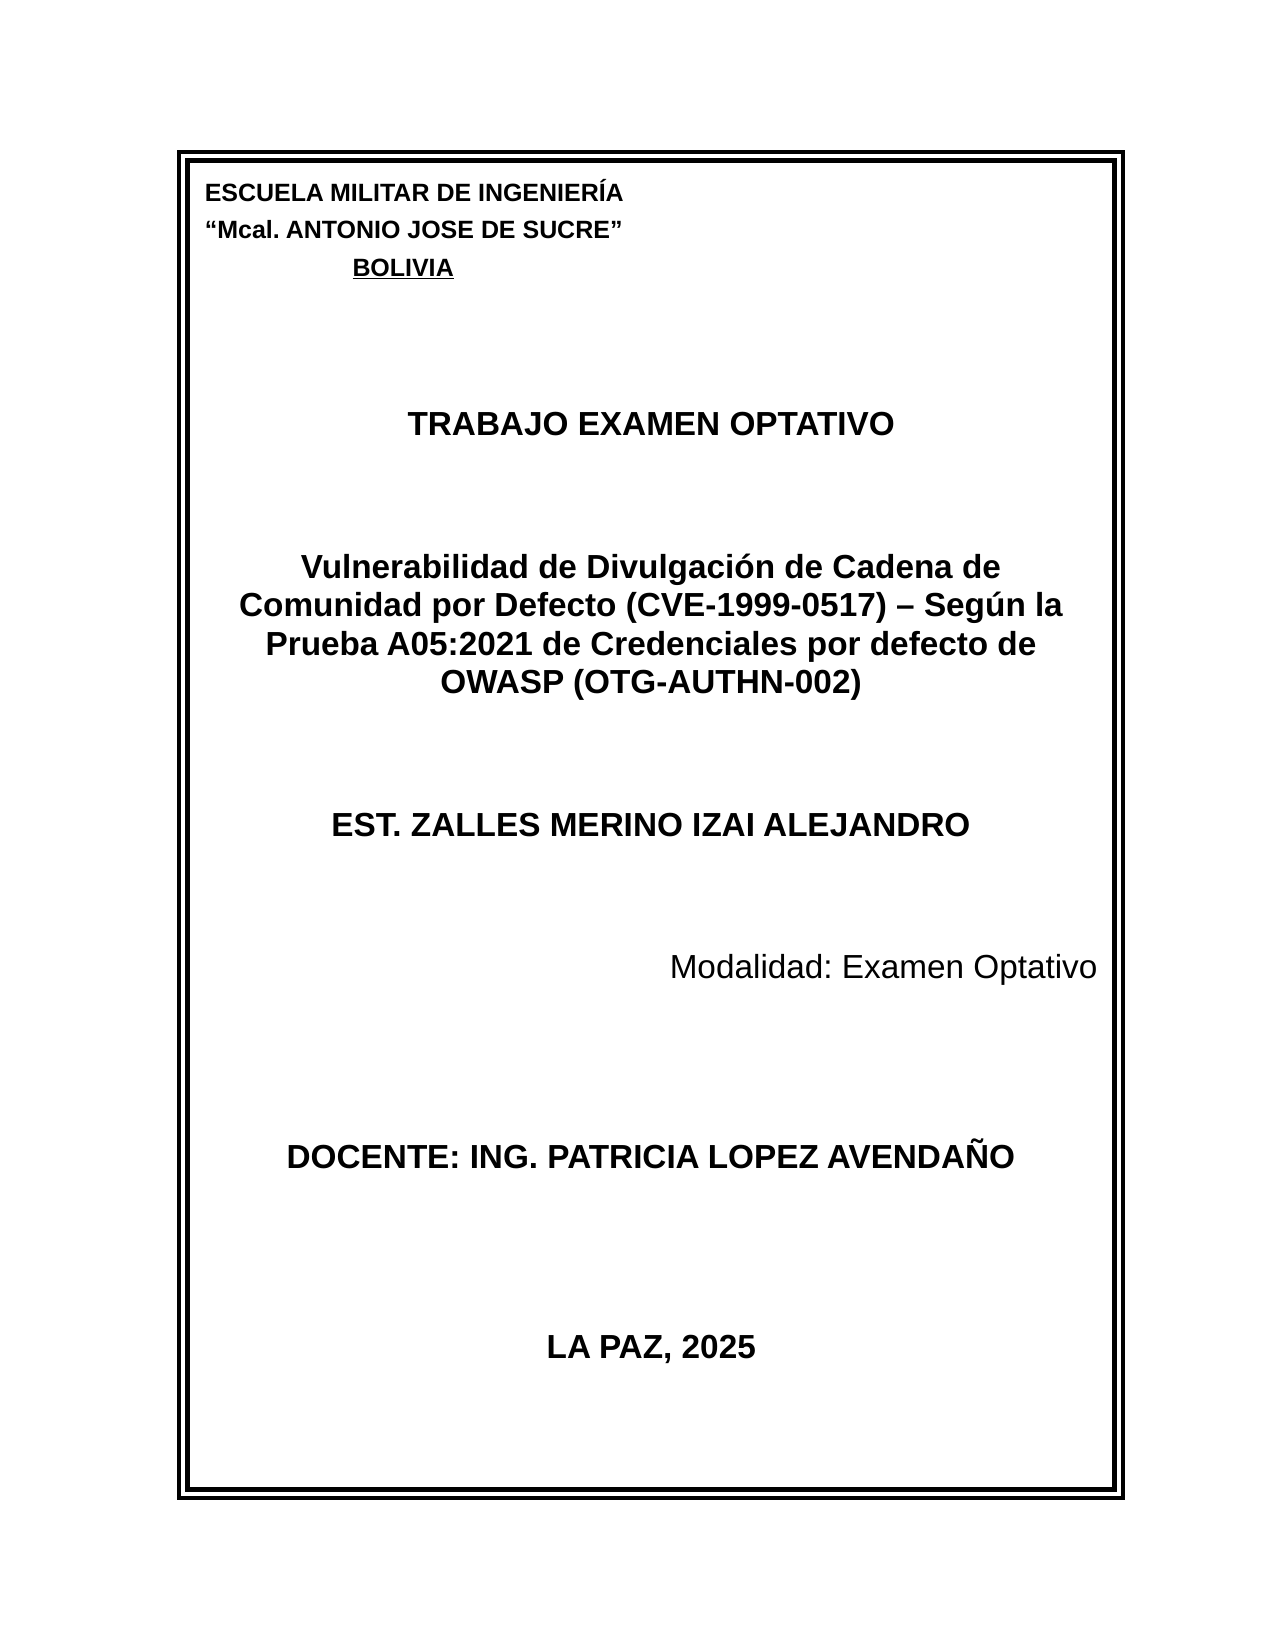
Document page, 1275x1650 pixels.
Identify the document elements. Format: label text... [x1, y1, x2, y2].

text Vulnerabilidad de Divulgación de Cadena de Comunidad por Defecto (CVE-1999-0517) – Según la Prueba A05:2021 de Credenciales por defecto de OWASP (OTG-AUTHN-002) [204, 547, 1097, 701]
text EST. ZALLES MERINO IZAI ALEJANDRO [204, 805, 1097, 843]
text LA PAZ, 2025 [204, 1327, 1097, 1366]
text TRABAJO EXAMEN OPTATIVO [204, 404, 1097, 443]
text “Mcal. ANTONIO JOSE DE SUCRE” [204, 215, 1097, 244]
text Modalidad: Examen Optativo [204, 947, 1097, 986]
text DOCENTE: ING. PATRICIA LOPEZ AVENDAÑO [204, 1137, 1097, 1176]
text BOLIVIA [204, 253, 1097, 282]
text ESCUELA MILITAR DE INGENIERÍA [204, 177, 1097, 206]
